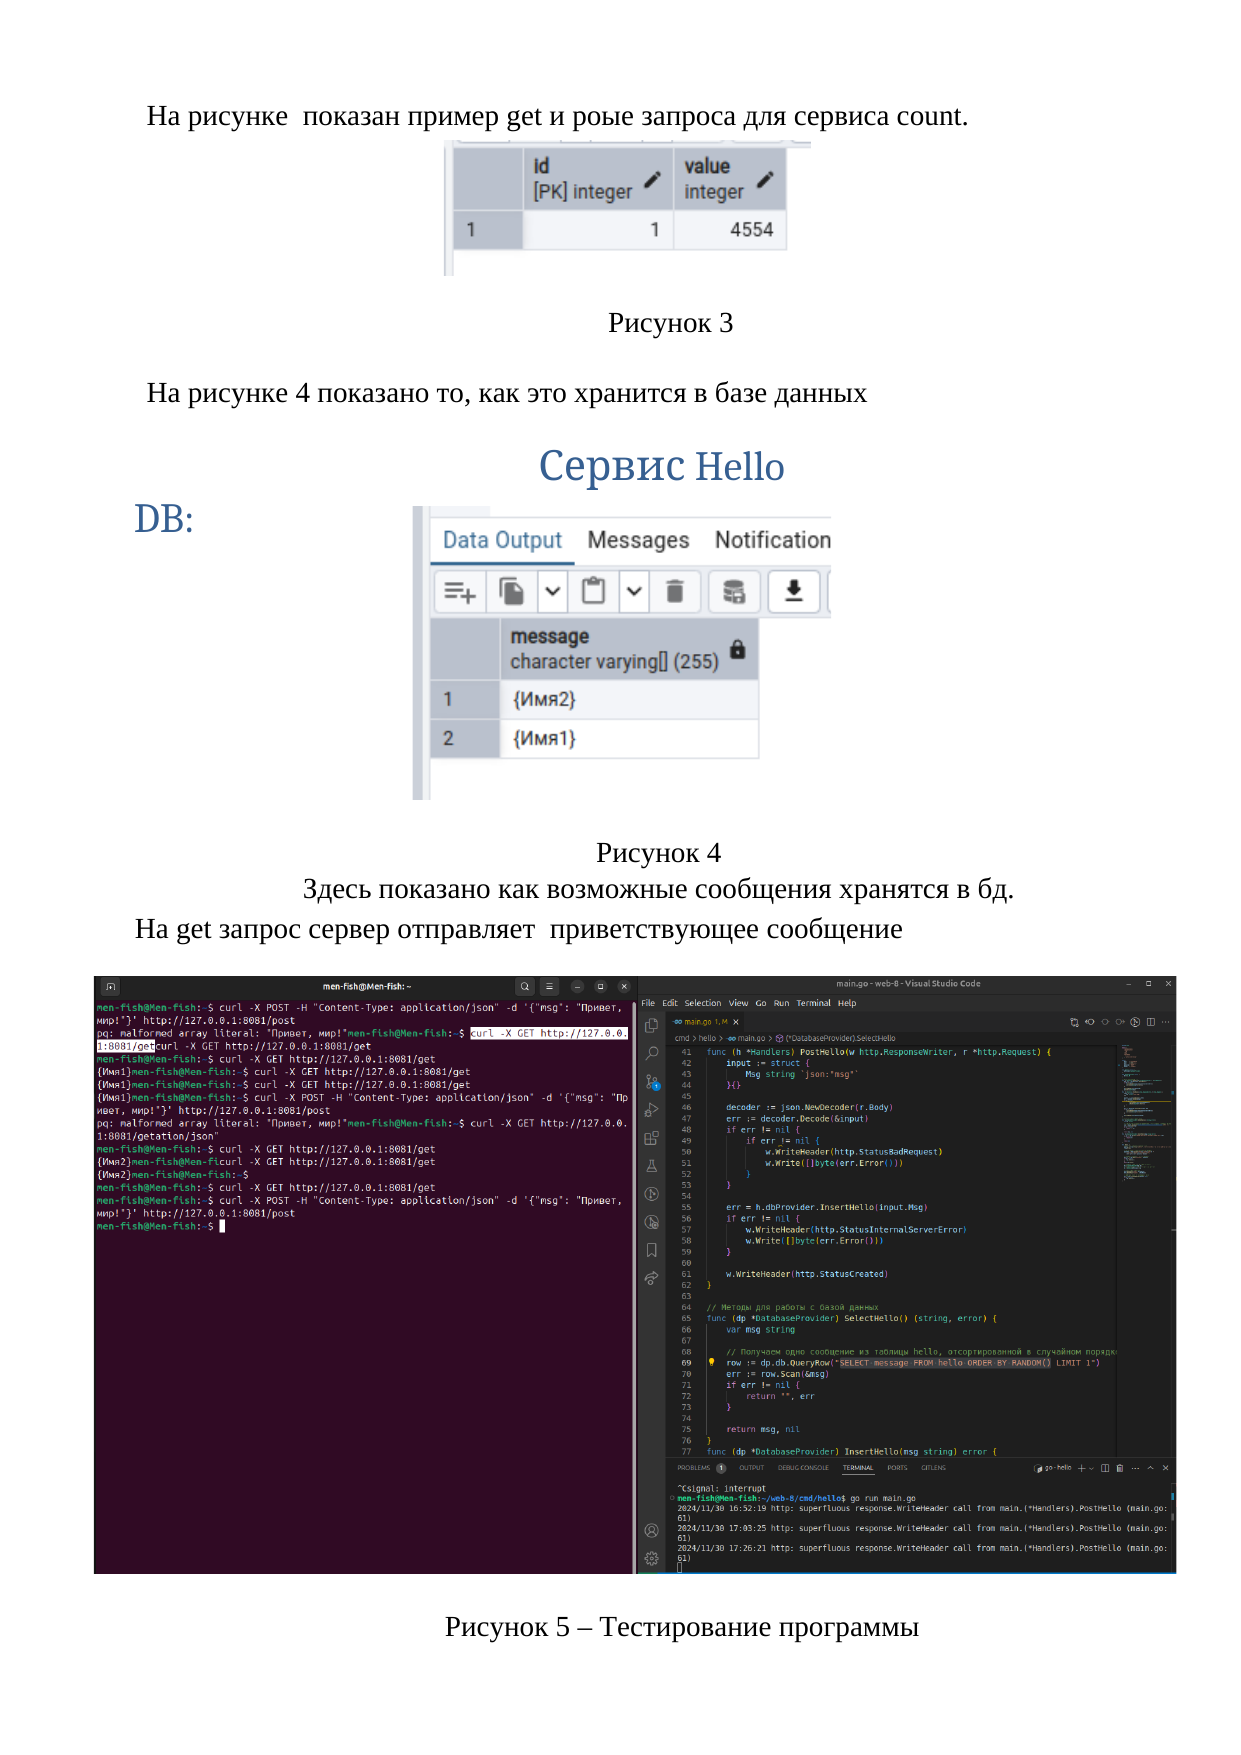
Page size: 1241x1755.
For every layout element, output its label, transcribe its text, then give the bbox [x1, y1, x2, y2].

picture [412, 506, 832, 800]
text На рисунке показан пример get и роые запроса для сервиса count. [146, 98, 1214, 131]
text DB: [133, 494, 1198, 542]
text Рисунок 4 [133, 835, 1198, 869]
picture [443, 140, 811, 276]
text Рисунок 3 [133, 305, 1208, 339]
text На рисунке 4 показано то, как это хранится в базе данных [146, 375, 1214, 409]
text Рисунок 5 – Тестирование программы [133, 1609, 1216, 1643]
picture [93, 976, 1177, 1574]
text Сервис Hello [133, 443, 1198, 491]
text На get запрос сервер отправляет приветствующее сообщение [134, 911, 1214, 945]
text Здесь показано как возможные сообщения хранятся в бд. [133, 871, 1206, 905]
